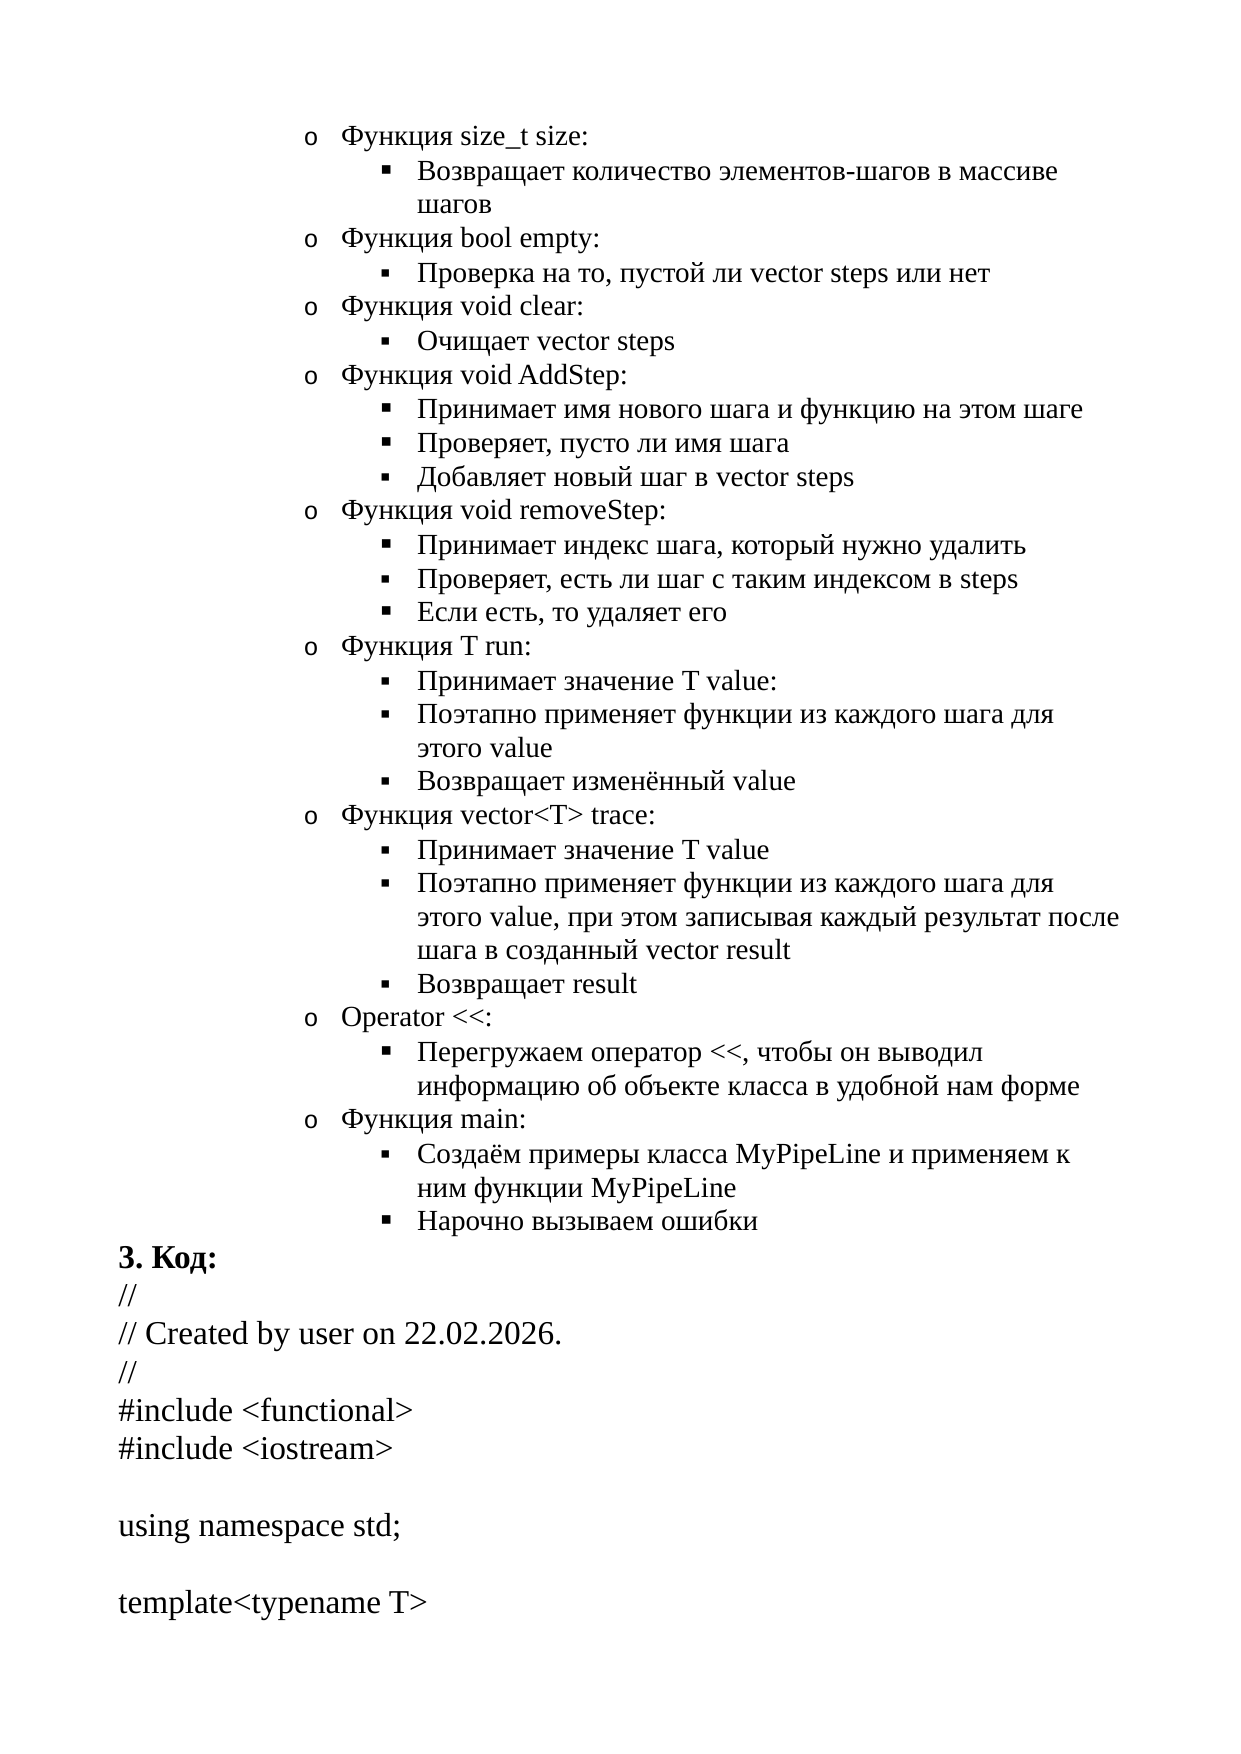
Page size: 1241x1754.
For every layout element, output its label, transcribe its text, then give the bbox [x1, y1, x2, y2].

list Поэтапно применяет функции из каждого шага для этого value, при этом записывая каждый результат после шага в созданный vector result [379, 865, 1122, 966]
list Проверяет, пусто ли имя шага [379, 425, 1122, 459]
list Нарочно вызываем ошибки [379, 1203, 1122, 1237]
list Возвращает result [379, 966, 1122, 999]
list Функция void clear: [303, 288, 1122, 323]
list Функция T run: [303, 628, 1122, 663]
list Если есть, то удаляет его [379, 594, 1122, 628]
list Создаём примеры класса MyPipeLine и применяем к ним функции MyPipeLine [379, 1136, 1122, 1203]
list Принимает индекс шага, который нужно удалить [379, 527, 1122, 561]
text // // Created by user on 22.02.2026. // #include <functional> #include <iostream> using namespace std; template<typename T> [118, 1275, 1122, 1620]
list Поэтапно применяет функции из каждого шага для этого value [379, 696, 1122, 763]
list Возвращает количество элементов-шагов в массиве шагов [379, 153, 1122, 220]
list Принимает значение T value [379, 832, 1122, 865]
list Проверка на то, пустой ли vector steps или нет [379, 255, 1122, 288]
list Функция void removeStep: [303, 492, 1122, 527]
text 3. Код: [118, 1237, 1122, 1275]
list Добавляет новый шаг в vector steps [379, 459, 1122, 492]
list Перегружаем оператор <<, чтобы он выводил информацию об объекте класса в удобной нам форме [379, 1034, 1122, 1101]
list Очищает vector steps [379, 323, 1122, 357]
list Функция main: [303, 1101, 1122, 1136]
list Operator <<: [303, 999, 1122, 1034]
list Функция size_t size: [303, 118, 1122, 153]
list Проверяет, есть ли шаг с таким индексом в steps [379, 561, 1122, 594]
list Функция bool empty: [303, 220, 1122, 255]
list Функция void AddStep: [303, 357, 1122, 392]
list Возвращает изменённый value [379, 763, 1122, 797]
list Принимает имя нового шага и функцию на этом шаге [379, 392, 1122, 425]
list Функция vector<T> trace: [303, 797, 1122, 832]
list Принимает значение T value: [379, 663, 1122, 696]
